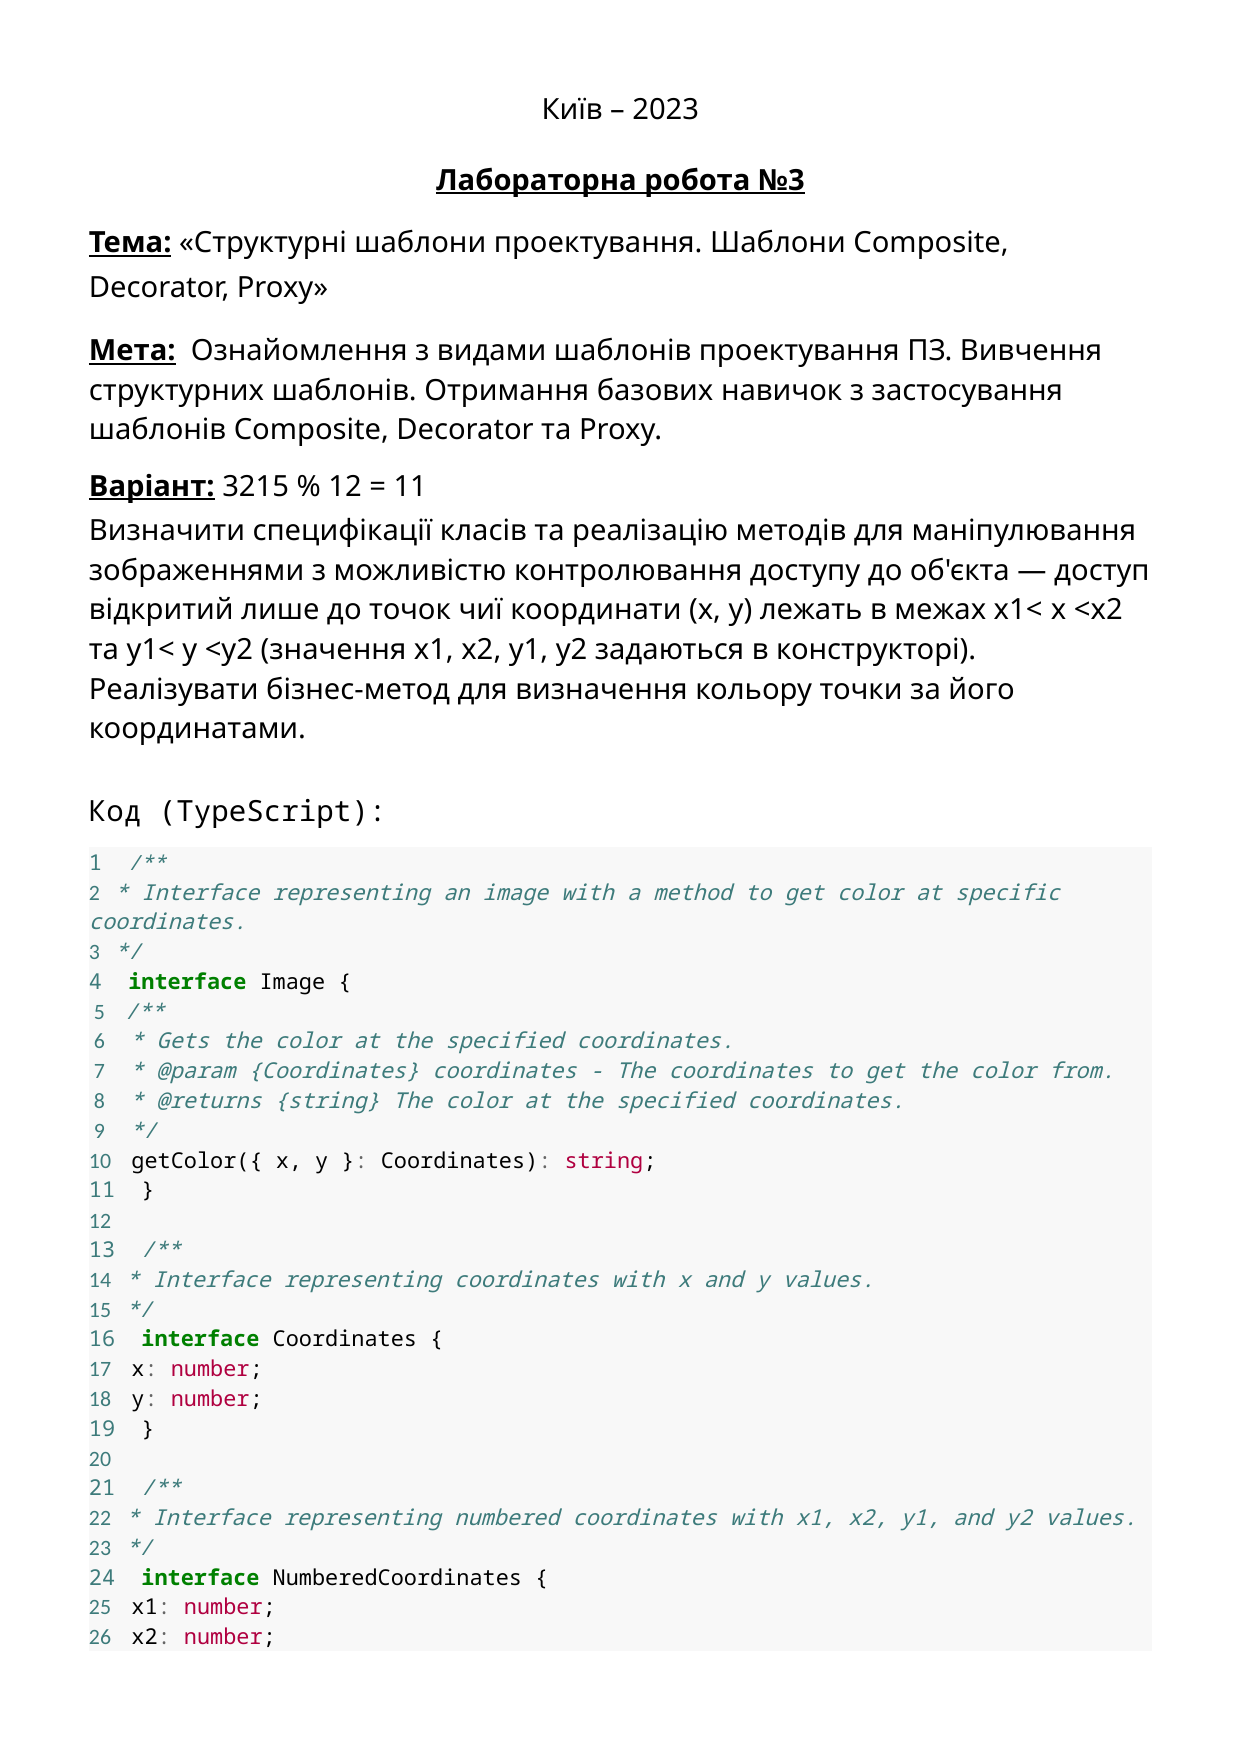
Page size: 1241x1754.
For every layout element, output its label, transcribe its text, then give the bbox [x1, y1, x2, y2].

text 4 interface Image { [89, 966, 1152, 996]
text 17 x: number; [89, 1353, 1152, 1383]
text 11 } [89, 1174, 1152, 1204]
text 18 y: number; [89, 1383, 1152, 1413]
text Визначити специфікації класів та реалізацію методів для маніпулювання зображеннями з можливістю контролювання доступу до об'єкта — доступ відкритий лише до точок чиї координати (х, у) лежать в межах х1< x <x2 та y1< у <y2 (значення х1, х2, у1, у2 задаються в конструкторі). Реалізувати бізнес-метод для визначення кольору точки за його координатами. [89, 509, 1152, 747]
text Мета: Ознайомлення з видами шаблонів проектування ПЗ. Вивчення структурних шаблонів. Отримання базових навичок з застосування шаблонів Composite, Decorator та Proxy. [89, 329, 1152, 448]
text 3 */ [89, 936, 1152, 966]
text Лабораторна робота №3 [89, 159, 1152, 198]
text 14 * Interface representing coordinates with x and y values. [89, 1264, 1152, 1293]
text 26 x2: number; [89, 1621, 1152, 1651]
text 24 interface NumberedCoordinates { [89, 1562, 1152, 1591]
text 8 * @returns {string} The color at the specified coordinates. [89, 1085, 1152, 1115]
text 25 x1: number; [89, 1591, 1152, 1621]
text 7 * @param {Coordinates} coordinates - The coordinates to get the color from. [89, 1055, 1152, 1085]
text 9 */ [89, 1115, 1152, 1145]
text 23 */ [89, 1532, 1152, 1562]
text 21 /** [89, 1472, 1152, 1502]
text 22 * Interface representing numbered coordinates with x1, x2, y1, and y2 values. [89, 1502, 1152, 1532]
text 1 /** [89, 847, 1152, 877]
text 6 * Gets the color at the specified coordinates. [89, 1026, 1152, 1055]
text 10 getColor({ x, y }: Coordinates): string; [89, 1145, 1152, 1174]
text 13 /** [89, 1234, 1152, 1264]
text Київ – 2023 [89, 89, 1152, 128]
text 2 * Interface representing an image with a method to get color at specific coordinates. [89, 877, 1152, 936]
text Варіант: 3215 % 12 = 11 [89, 465, 1152, 504]
text 15 */ [89, 1293, 1152, 1323]
text 5 /** [89, 996, 1152, 1026]
text Тема: «Структурні шаблони проектування. Шаблони Composite, Decorator, Proxy» [89, 221, 1152, 306]
text Код (TypeScript): [89, 790, 1152, 830]
text 16 interface Coordinates { [89, 1323, 1152, 1353]
text 19 } [89, 1413, 1152, 1442]
text 12 [89, 1204, 1152, 1234]
text 20 [89, 1442, 1152, 1472]
